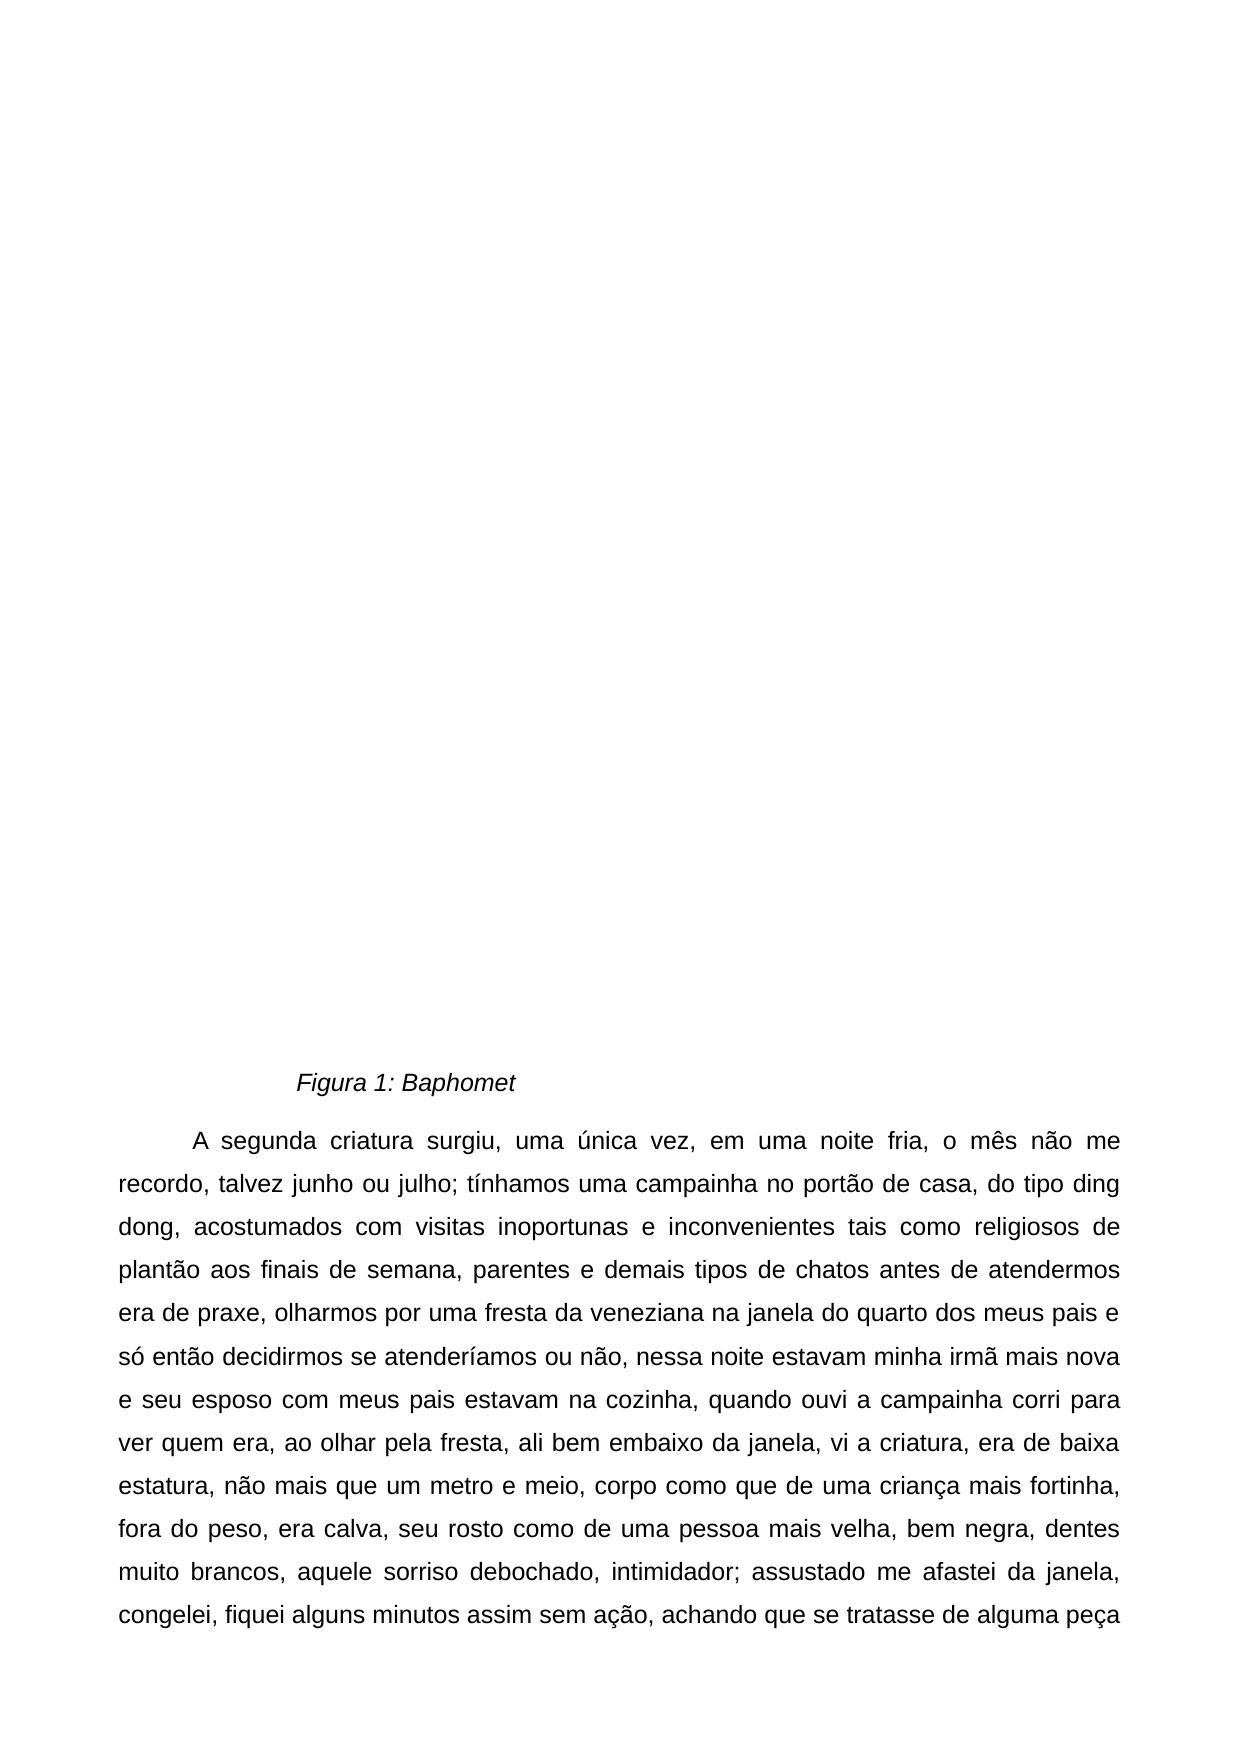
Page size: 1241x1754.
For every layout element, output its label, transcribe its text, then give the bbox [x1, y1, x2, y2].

text A segunda criatura surgiu, uma única vez, em uma noite fria, o mês não me recordo, talvez junho ou julho; tínhamos uma campainha no portão de casa, do tipo ding dong, acostumados com visitas inoportunas e inconvenientes tais como religiosos de plantão aos finais de semana, parentes e demais tipos de chatos antes de atendermos era de praxe, olharmos por uma fresta da veneziana na janela do quarto dos meus pais e só então decidirmos se atenderíamos ou não, nessa noite estavam minha irmã mais nova e seu esposo com meus pais estavam na cozinha, quando ouvi a campainha corri para ver quem era, ao olhar pela fresta, ali bem embaixo da janela, vi a criatura, era de baixa estatura, não mais que um metro e meio, corpo como que de uma criança mais fortinha, fora do peso, era calva, seu rosto como de uma pessoa mais velha, bem negra, dentes muito brancos, aquele sorriso debochado, intimidador; assustado me afastei da janela, congelei, fiquei alguns minutos assim sem ação, achando que se tratasse de alguma peça [118, 1126, 1122, 1629]
text Figura 1: Baphomet [296, 131, 944, 1097]
